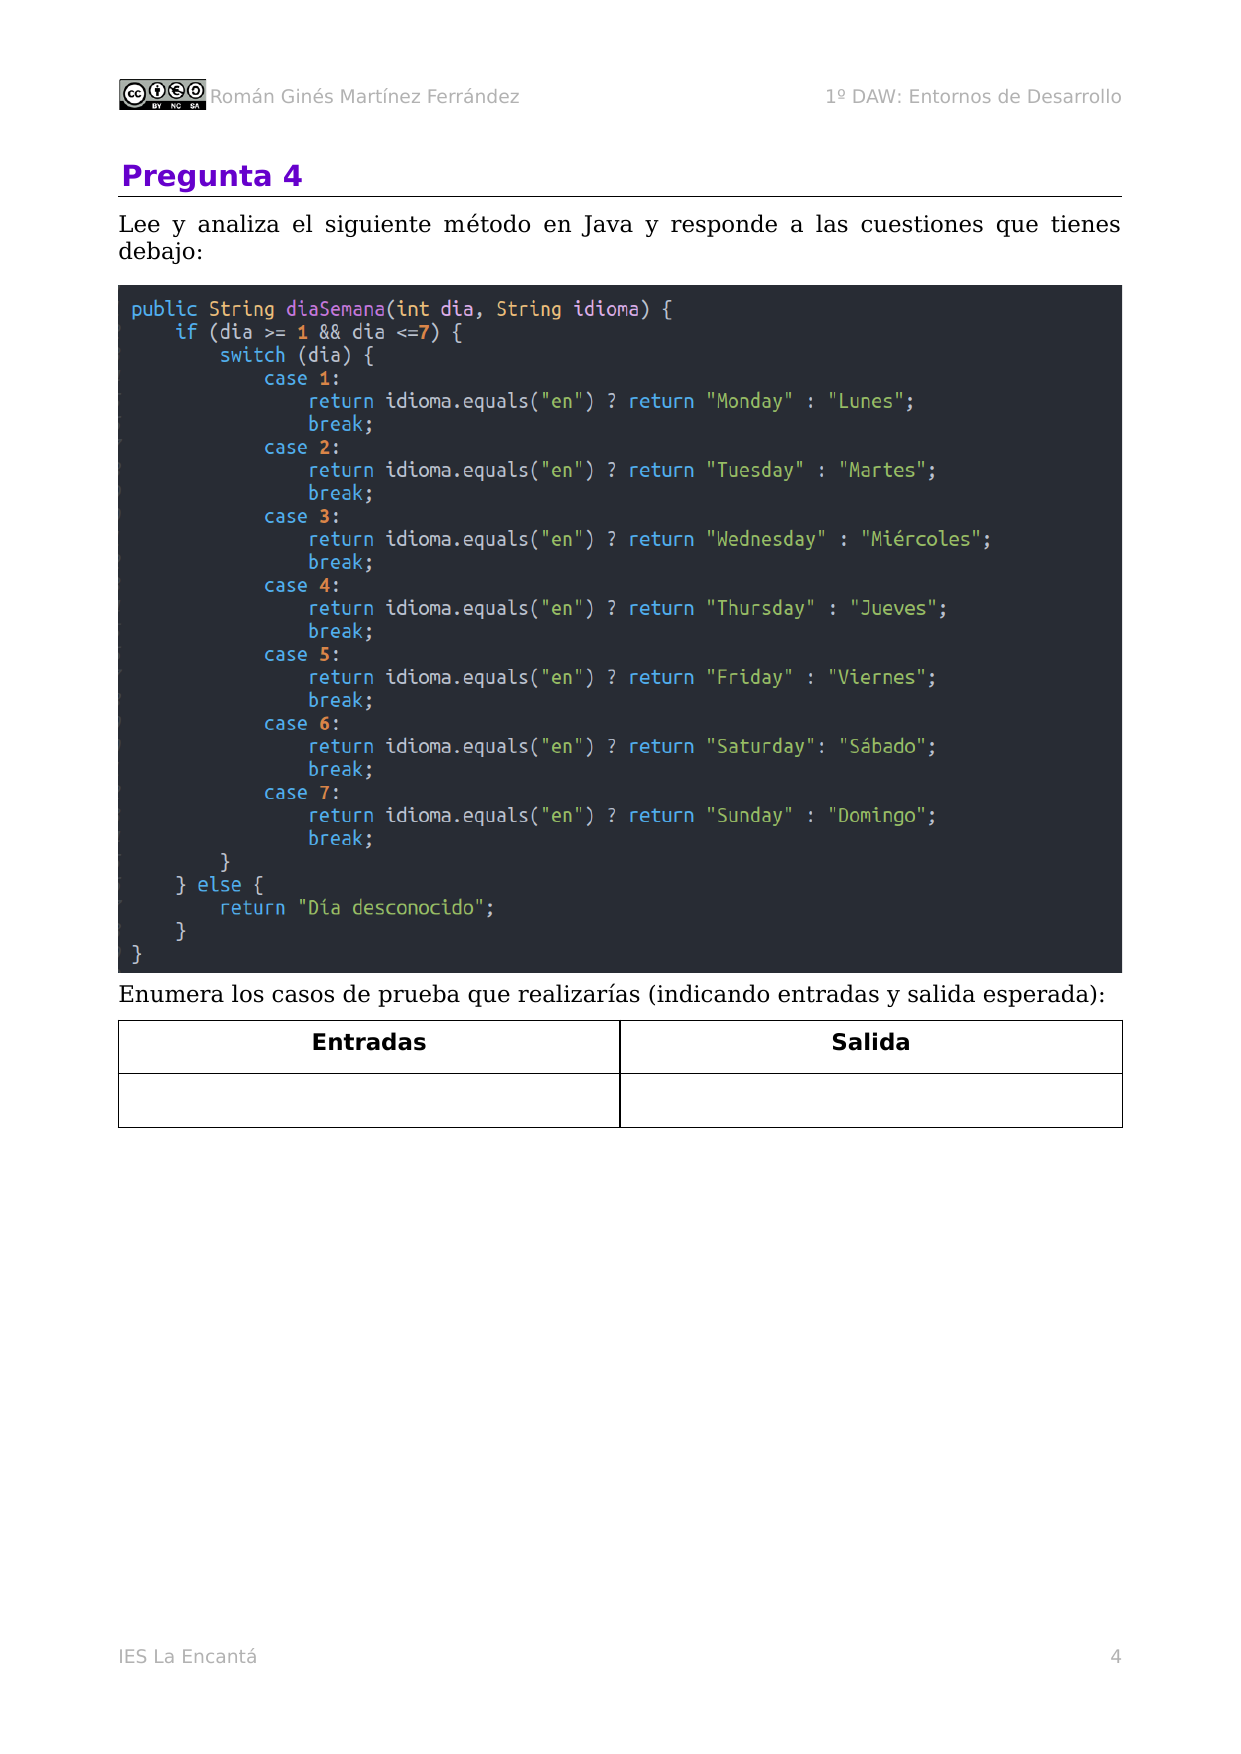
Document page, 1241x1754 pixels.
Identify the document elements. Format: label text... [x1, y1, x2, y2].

table_cell [621, 1074, 1122, 1127]
table_header Salida [621, 1021, 1122, 1073]
text Lee y analiza el siguiente método en Java y responde a las cuestiones que tienes debajo: [118, 211, 1122, 265]
table_cell [119, 1074, 619, 1127]
text [118, 279, 1122, 285]
picture [118, 285, 1123, 973]
text Pregunta 4 [118, 156, 1122, 196]
picture [119, 79, 207, 110]
text Enumera los casos de prueba que realizarías (indicando entradas y salida esperada): [118, 973, 1122, 1008]
table_header Entradas [119, 1021, 619, 1073]
